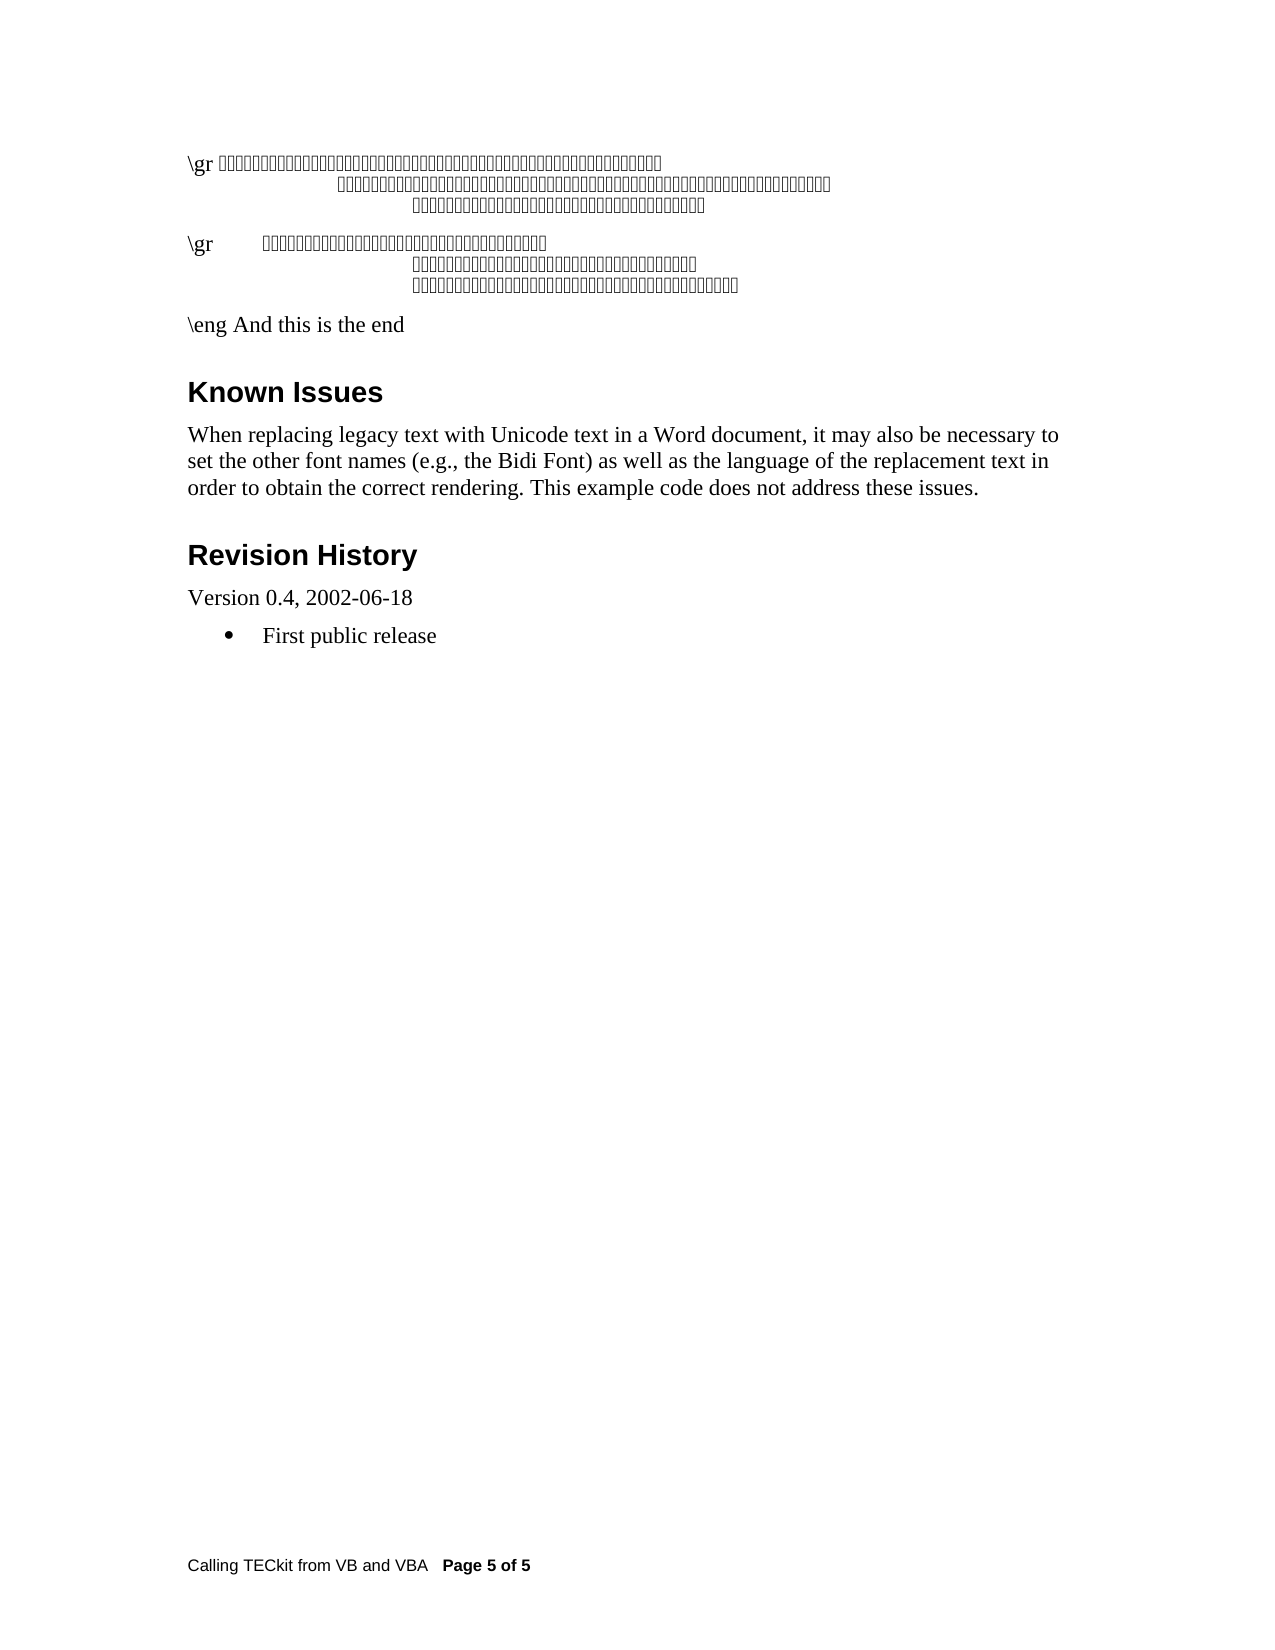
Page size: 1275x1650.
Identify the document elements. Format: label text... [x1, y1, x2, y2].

text \gr    [187, 231, 1087, 298]
text When replacing legacy text with Unicode text in a Word document, it may also be necessary to set the other font names (e.g., the Bidi Font) as well as the language of the replacement text in order to obtain the correct rendering. This example code does not address these issues. [187, 421, 1087, 500]
subtitle Known Issues [187, 375, 1087, 408]
text Version 0.4, 2002-06-18 [187, 583, 1087, 610]
list First public release [225, 622, 1087, 649]
subtitle Revision History [187, 537, 1087, 571]
text \eng And this is the end [187, 311, 1087, 337]
text \gr    [187, 150, 1087, 218]
